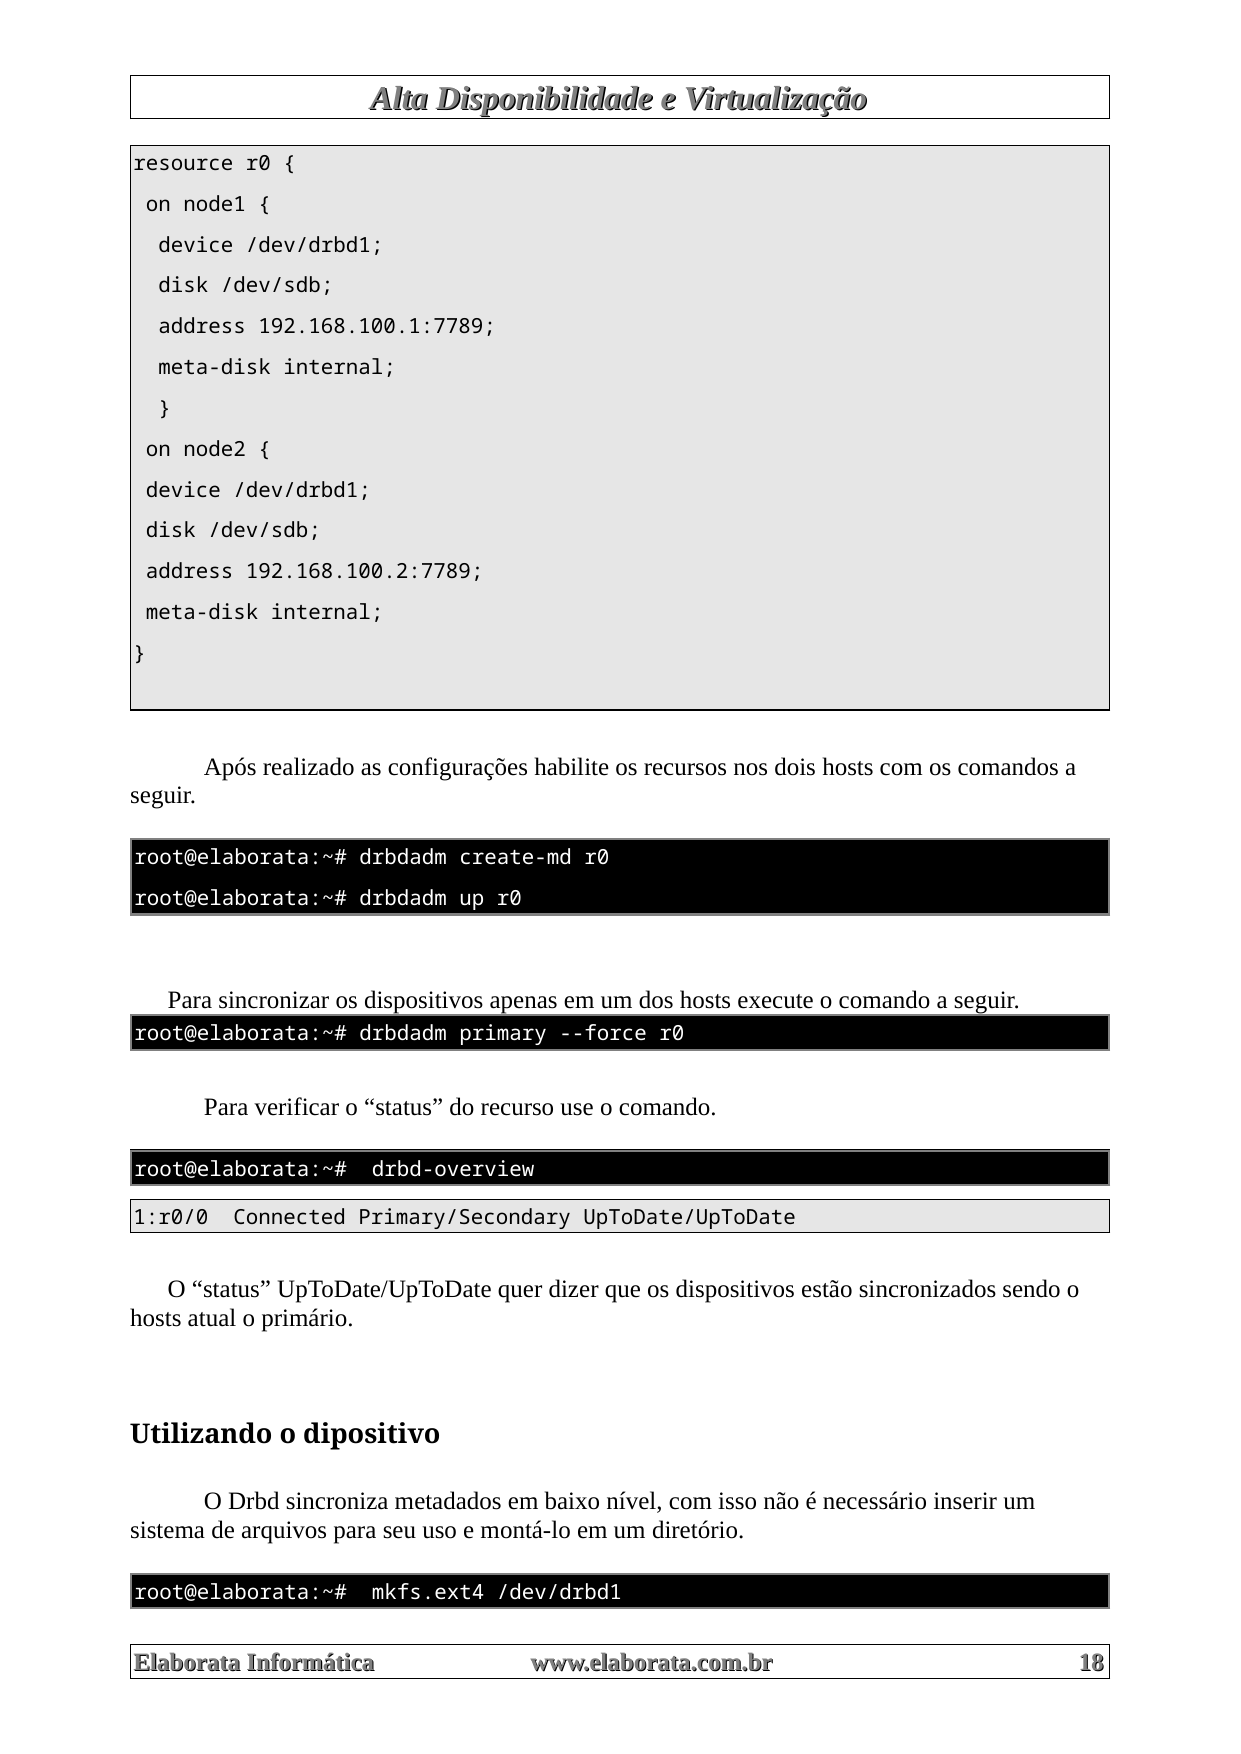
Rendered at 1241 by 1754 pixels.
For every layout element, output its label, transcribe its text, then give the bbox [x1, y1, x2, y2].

text 1:r0/0 Connected Primary/Secondary UpToDate/UpToDate [131, 1200, 1109, 1232]
text } [131, 635, 1109, 667]
text meta-disk internal; [131, 349, 1109, 381]
text device /dev/drbd1; [131, 227, 1109, 258]
text address 192.168.100.1:7789; [131, 308, 1109, 340]
text root@elaborata:~# drbdadm primary --force r0 [132, 1016, 1108, 1049]
text } [131, 390, 1109, 422]
text resource r0 { [131, 146, 1109, 177]
text O Drbd sincroniza metadados em baixo nível, com isso não é necessário inserir um sistema de arquivos para seu uso e montá-lo em um diretório. [130, 1486, 1110, 1544]
subtitle Utilizando o dipositivo [130, 1414, 1110, 1451]
text address 192.168.100.2:7789; [131, 553, 1109, 585]
text root@elaborata:~# mkfs.ext4 /dev/drbd1 [132, 1575, 1108, 1607]
text Para verificar o “status” do recurso use o comando. [130, 1092, 1110, 1121]
text on node1 { [131, 186, 1109, 217]
text device /dev/drbd1; [131, 472, 1109, 503]
text root@elaborata:~# drbdadm up r0 [132, 879, 1108, 913]
text disk /dev/sdb; [131, 267, 1109, 299]
text Após realizado as configurações habilite os recursos nos dois hosts com os comandos a seguir. [130, 752, 1110, 809]
text meta-disk internal; [131, 594, 1109, 626]
text Para sincronizar os dispositivos apenas em um dos hosts execute o comando a seguir. [130, 985, 1110, 1014]
text root@elaborata:~# drbdadm create-md r0 [132, 840, 1108, 871]
text on node2 { [131, 431, 1109, 462]
text root@elaborata:~# drbd-overview [132, 1152, 1108, 1184]
text O “status” UpToDate/UpToDate quer dizer que os dispositivos estão sincronizados sendo o hosts atual o primário. [130, 1274, 1110, 1332]
text disk /dev/sdb; [131, 512, 1109, 544]
